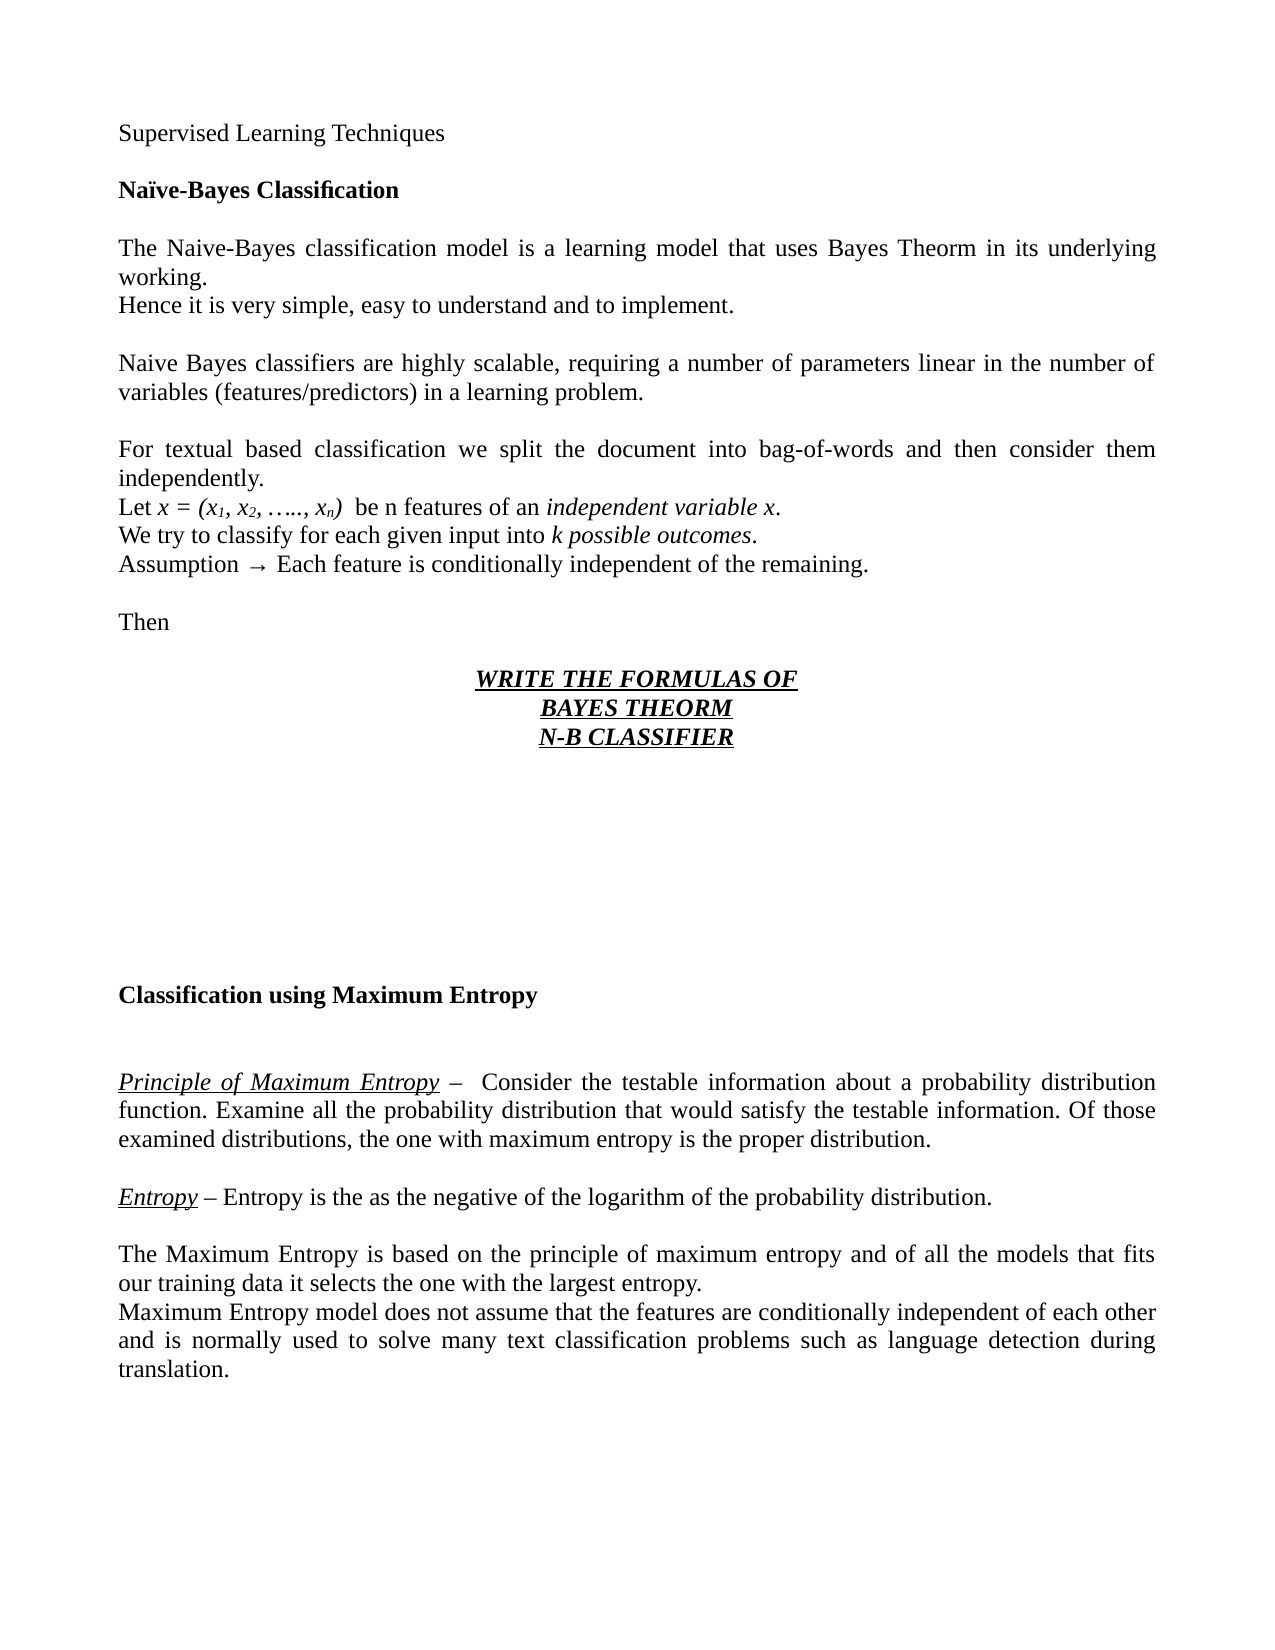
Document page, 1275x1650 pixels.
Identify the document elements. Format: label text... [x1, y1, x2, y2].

text Assumption → Each feature is conditionally independent of the remaining. [118, 549, 1157, 578]
text Maximum Entropy model does not assume that the features are conditionally independent of each other and is normally used to solve many text classification problems such as language detection during translation. [118, 1297, 1157, 1383]
text WRITE THE FORMULAS OF [118, 664, 1157, 693]
text Naïve-Bayes Classiﬁcation [118, 176, 1157, 204]
text The Maximum Entropy is based on the principle of maximum entropy and of all the models that fits our training data it selects the one with the largest entropy. [118, 1239, 1157, 1297]
text Principle of Maximum Entropy – Consider the testable information about a probability distribution function. Examine all the probability distribution that would satisfy the testable information. Of those examined distributions, the one with maximum entropy is the proper distribution. [118, 1067, 1157, 1153]
text BAYES THEORM [118, 693, 1157, 722]
text For textual based classification we split the document into bag-of-words and then consider them independently. [118, 434, 1157, 492]
text Then [118, 607, 1157, 636]
text The Naive-Bayes classification model is a learning model that uses Bayes Theorm in its underlying working. [118, 233, 1157, 291]
text Hence it is very simple, easy to understand and to implement. [118, 291, 1157, 319]
text N-B CLASSIFIER [118, 722, 1157, 751]
text We try to classify for each given input into k possible outcomes. [118, 521, 1157, 549]
text Entropy – Entropy is the as the negative of the logarithm of the probability distribution. [118, 1182, 1157, 1211]
text Naive Bayes classifiers are highly scalable, requiring a number of parameters linear in the number of variables (features/predictors) in a learning problem. [118, 348, 1157, 406]
text Supervised Learning Techniques [118, 118, 1157, 147]
text Let x = (x1, x2, ….., xn) be n features of an independent variable x. [118, 492, 1157, 521]
text Classification using Maximum Entropy [118, 981, 1157, 1009]
